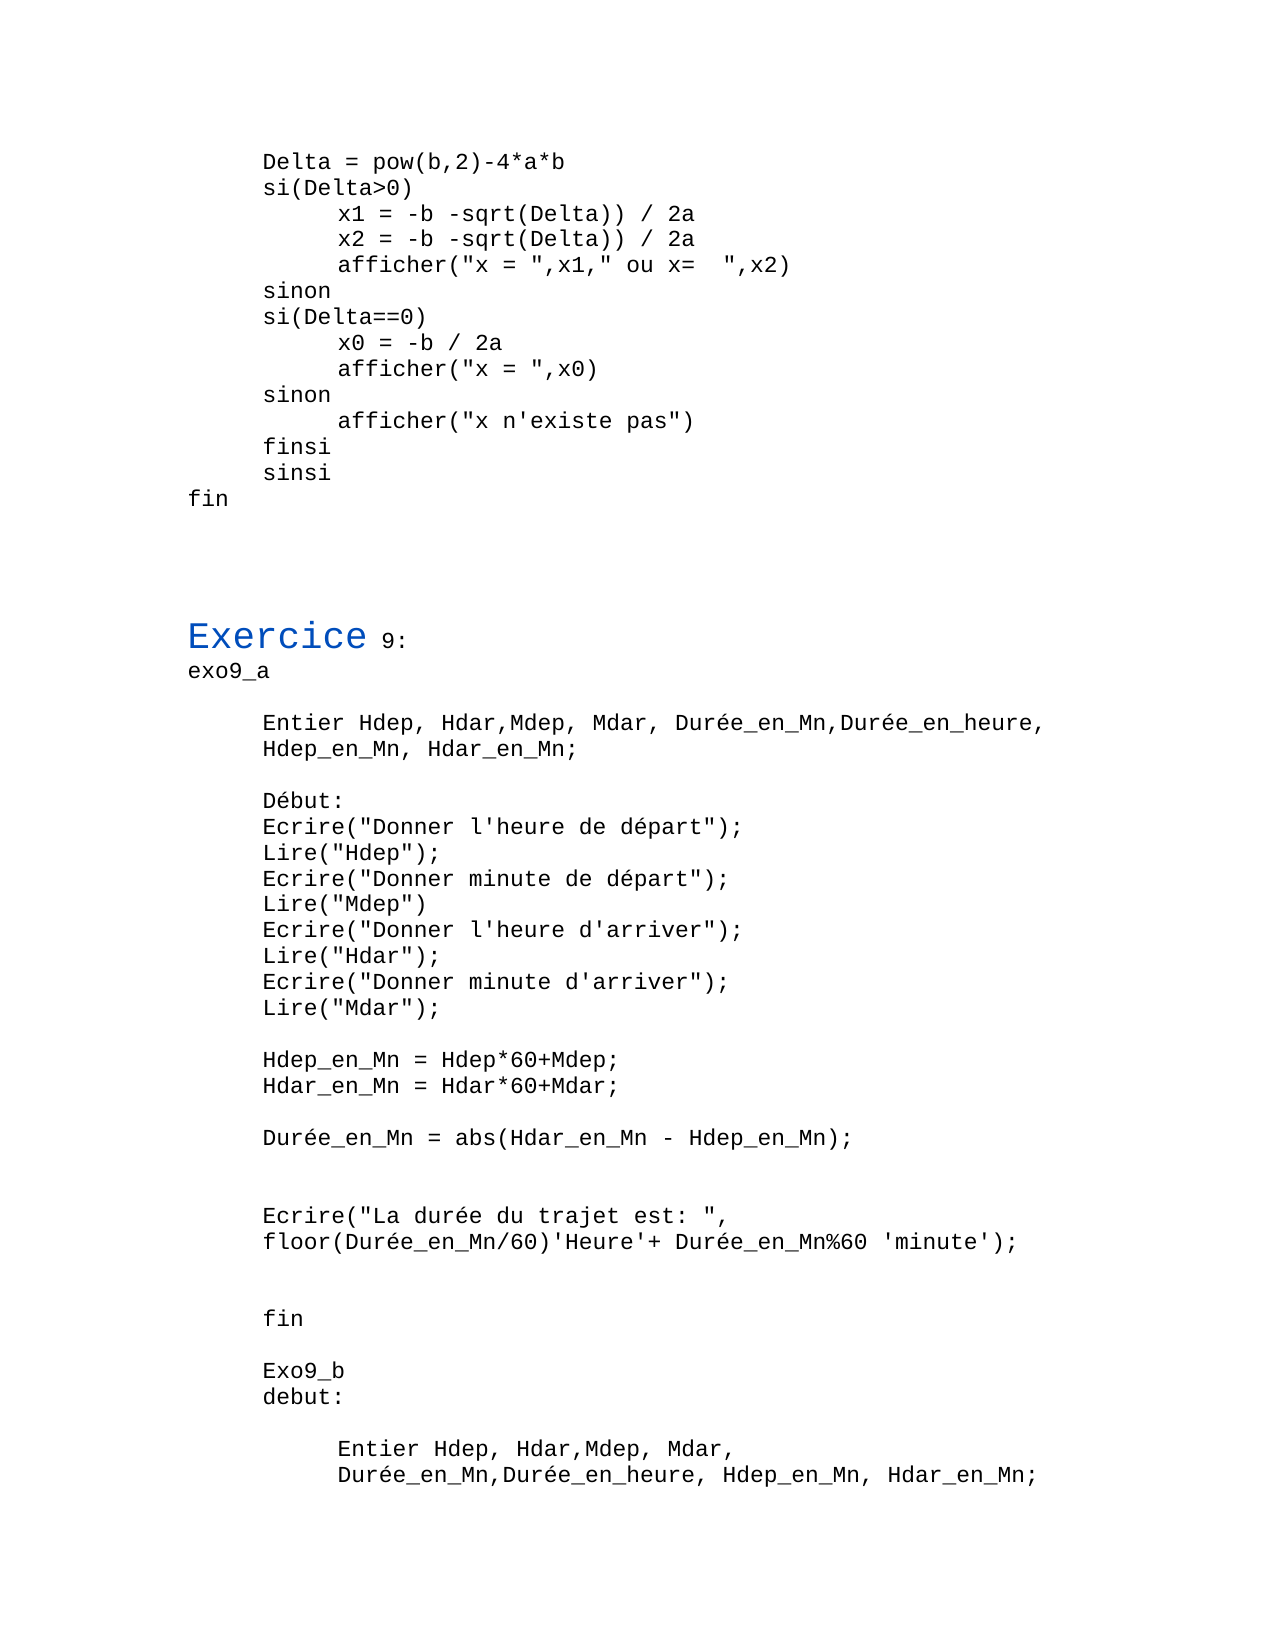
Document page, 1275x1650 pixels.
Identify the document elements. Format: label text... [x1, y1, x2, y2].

text sinsi [187, 461, 1087, 487]
text Ecrire("Donner l'heure d'arriver"); [262, 919, 1087, 945]
text Exercice 9: [187, 617, 1087, 659]
text si(Delta==0) [187, 306, 1087, 332]
text Hdep_en_Mn = Hdep*60+Mdep; [262, 1048, 1087, 1074]
text afficher("x = ",x1," ou x= ",x2) [187, 254, 1087, 280]
text Lire("Hdar"); [262, 945, 1087, 971]
text finsi [187, 435, 1087, 461]
text Durée_en_Mn = abs(Hdar_en_Mn - Hdep_en_Mn); [262, 1126, 1087, 1152]
text sinon [187, 280, 1087, 306]
text Lire("Mdep") [262, 893, 1087, 919]
text Ecrire("La durée du trajet est: ", floor(Durée_en_Mn/60)'Heure'+ Durée_en_Mn%60 'minute'); [262, 1204, 1087, 1256]
text Entier Hdep, Hdar,Mdep, Mdar, Durée_en_Mn,Durée_en_heure, Hdep_en_Mn, Hdar_en_Mn; [337, 1437, 1087, 1489]
text Lire("Hdep"); [262, 841, 1087, 867]
text Ecrire("Donner l'heure de départ"); [262, 815, 1087, 841]
text afficher("x n'existe pas") [187, 409, 1087, 435]
text afficher("x = ",x0) [187, 357, 1087, 383]
text x0 = -b / 2a [187, 332, 1087, 357]
text Entier Hdep, Hdar,Mdep, Mdar, Durée_en_Mn,Durée_en_heure, Hdep_en_Mn, Hdar_en_Mn; [262, 711, 1087, 763]
text fin [262, 1308, 1087, 1334]
text debut: [262, 1386, 1087, 1412]
text fin [187, 487, 1087, 513]
text Delta = pow(b,2)-4*a*b [187, 150, 1087, 176]
text sinon [187, 383, 1087, 409]
text x2 = -b -sqrt(Delta)) / 2a [187, 228, 1087, 254]
text Ecrire("Donner minute de départ"); [262, 867, 1087, 893]
text exo9_a [187, 659, 1087, 685]
text Hdar_en_Mn = Hdar*60+Mdar; [262, 1074, 1087, 1100]
text x1 = -b -sqrt(Delta)) / 2a [187, 202, 1087, 228]
text Début: [262, 789, 1087, 815]
text Ecrire("Donner minute d'arriver"); [262, 971, 1087, 997]
text si(Delta>0) [187, 176, 1087, 202]
text Lire("Mdar"); [262, 997, 1087, 1022]
text Exo9_b [262, 1360, 1087, 1386]
